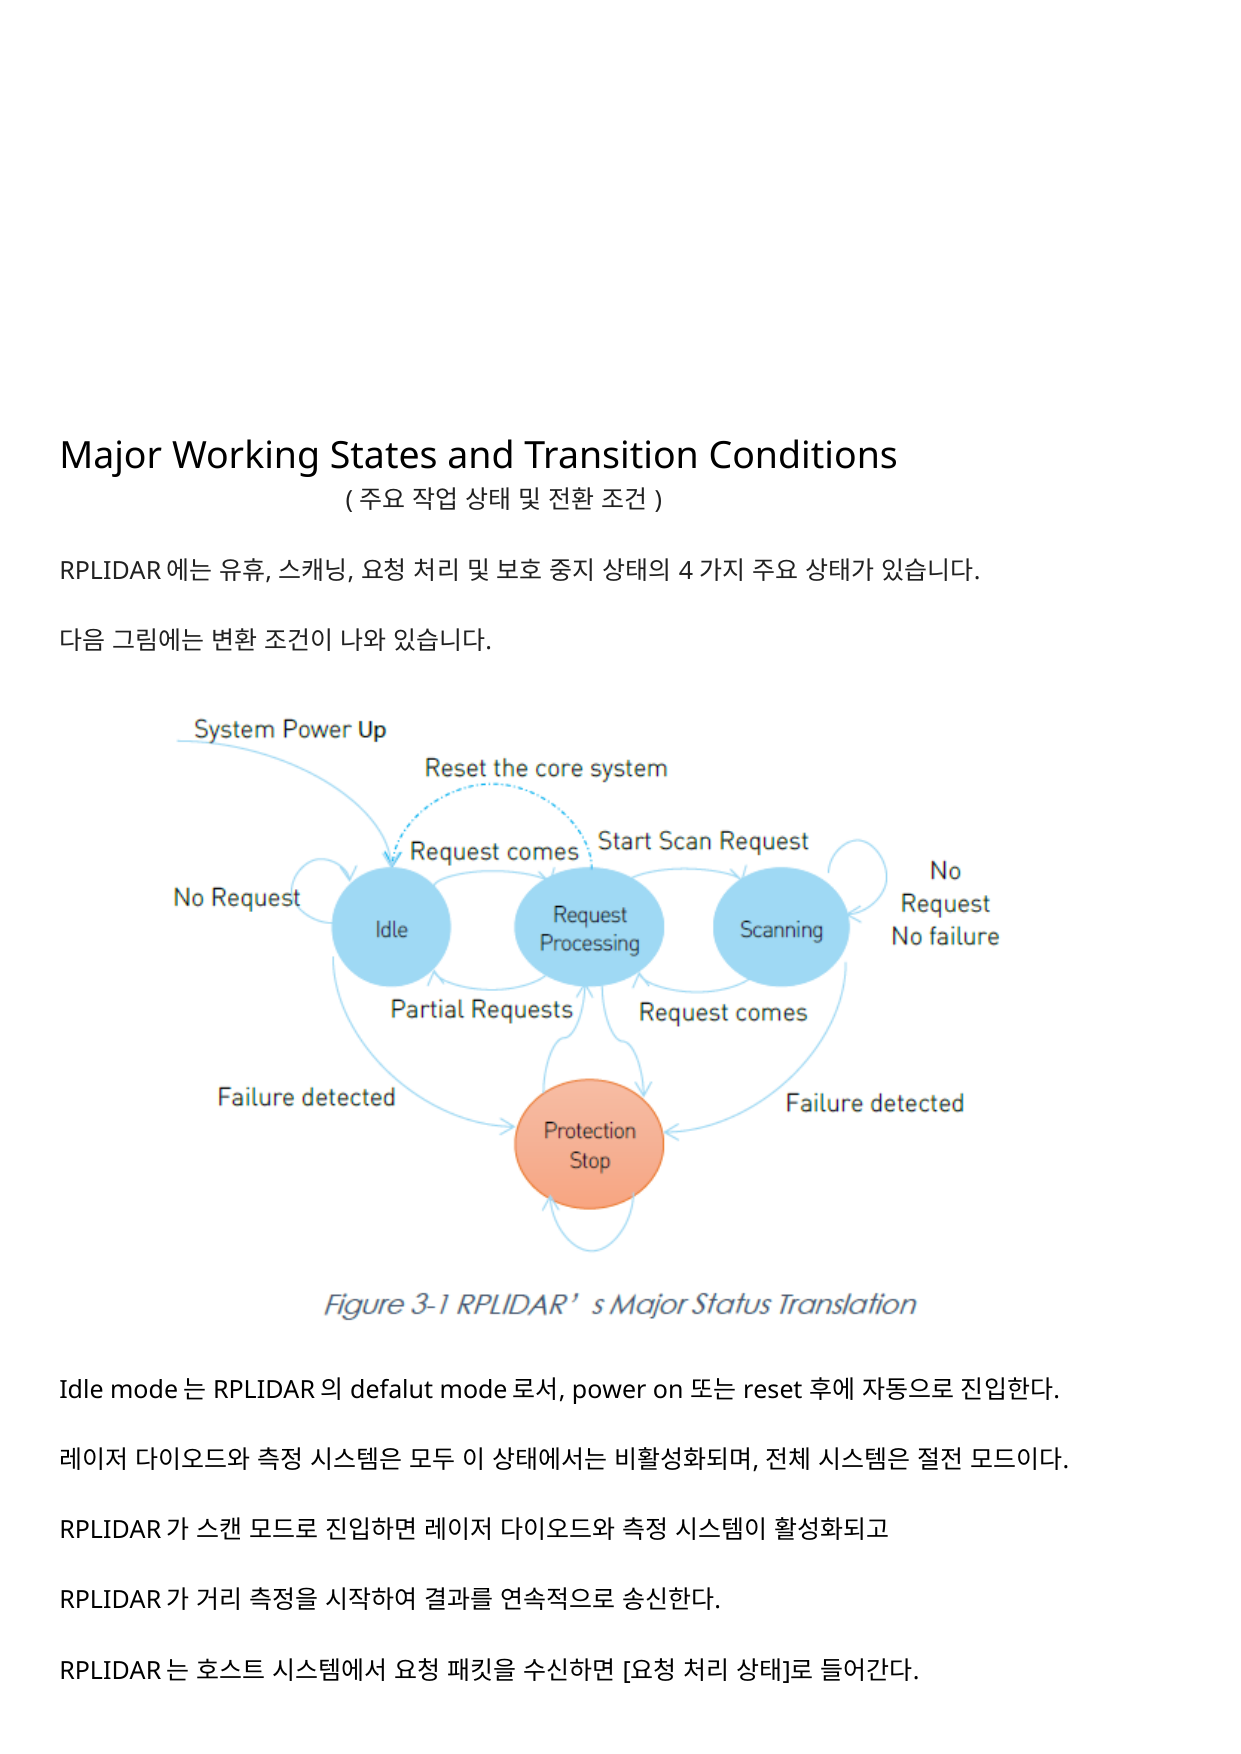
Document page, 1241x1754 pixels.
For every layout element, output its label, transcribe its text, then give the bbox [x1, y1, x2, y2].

text RPLIDAR는 호스트 시스템에서 요청 패킷을 수신하면 [요청 처리 상태]로 들어간다. [59, 1650, 1181, 1687]
text 다음 그림에는 변환 조건이 나와 있습니다. [59, 620, 1181, 657]
picture [62, 690, 1124, 1341]
text RPLIDAR가 거리 측정을 시작하여 결과를 연속적으로 송신한다. [59, 1580, 1181, 1616]
text Idle mode는 RPLIDAR의 defalut mode로서, power on 또는 reset 후에 자동으로 진입한다. [59, 1369, 1181, 1405]
text Major Working States and Transition Conditions [59, 429, 1181, 480]
text RPLIDAR에는 유휴, 스캐닝, 요청 처리 및 보호 중지 상태의 4 가지 주요 상태가 있습니다. [59, 550, 1181, 586]
text RPLIDAR가 스캔 모드로 진입하면 레이저 다이오드와 측정 시스템이 활성화되고 [59, 1510, 1181, 1546]
text ( 주요 작업 상태 및 전환 조건 ) [59, 480, 1181, 516]
text 레이저 다이오드와 측정 시스템은 모두 이 상태에서는 비활성화되며, 전체 시스템은 절전 모드이다. [59, 1439, 1181, 1476]
